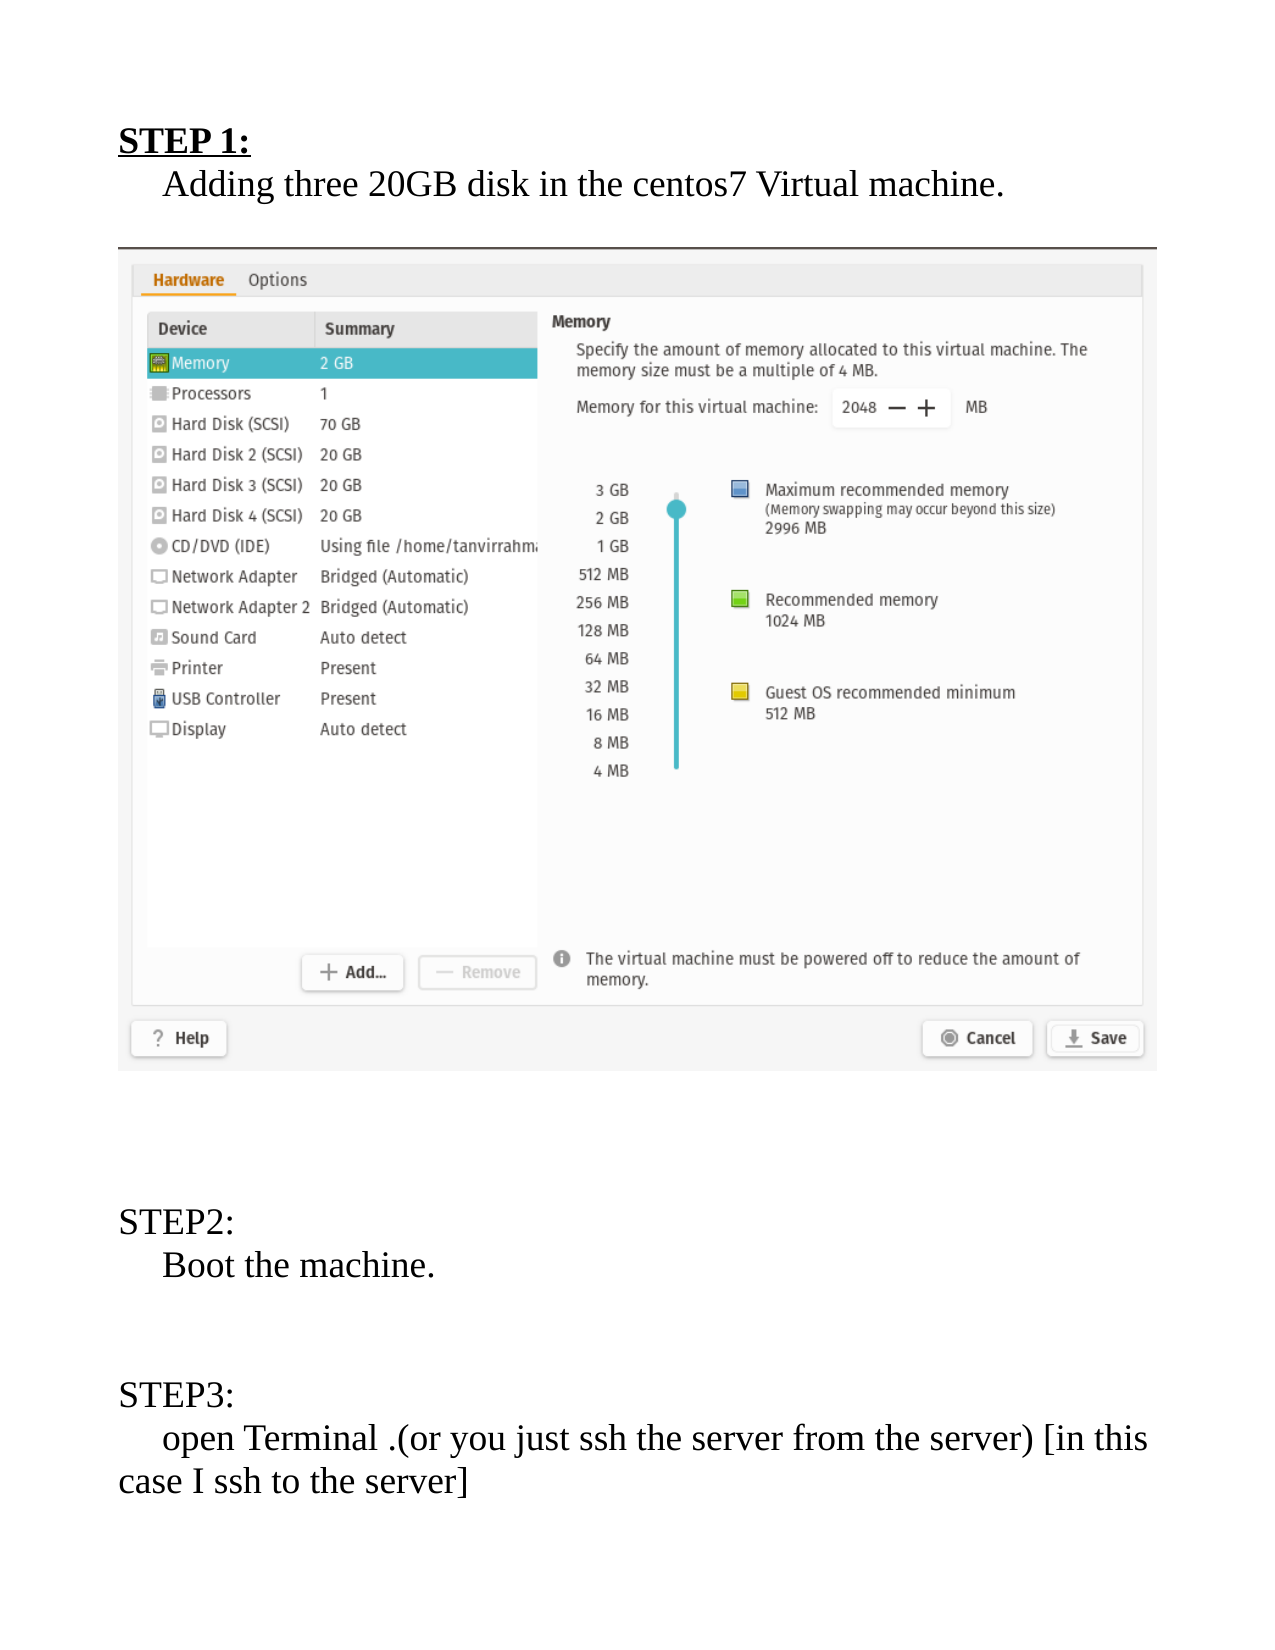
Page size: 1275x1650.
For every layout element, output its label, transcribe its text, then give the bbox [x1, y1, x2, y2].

text open Terminal .(or you just ssh the server from the server) [in this case I ssh to the server] [118, 1415, 1157, 1502]
text Boot the machine. [118, 1243, 1157, 1286]
text STEP 1: [118, 118, 1157, 161]
picture [118, 247, 1157, 1071]
text STEP3: [118, 1372, 1157, 1415]
text Adding three 20GB disk in the centos7 Virtual machine. [118, 161, 1157, 204]
text STEP2: [118, 1200, 1157, 1243]
